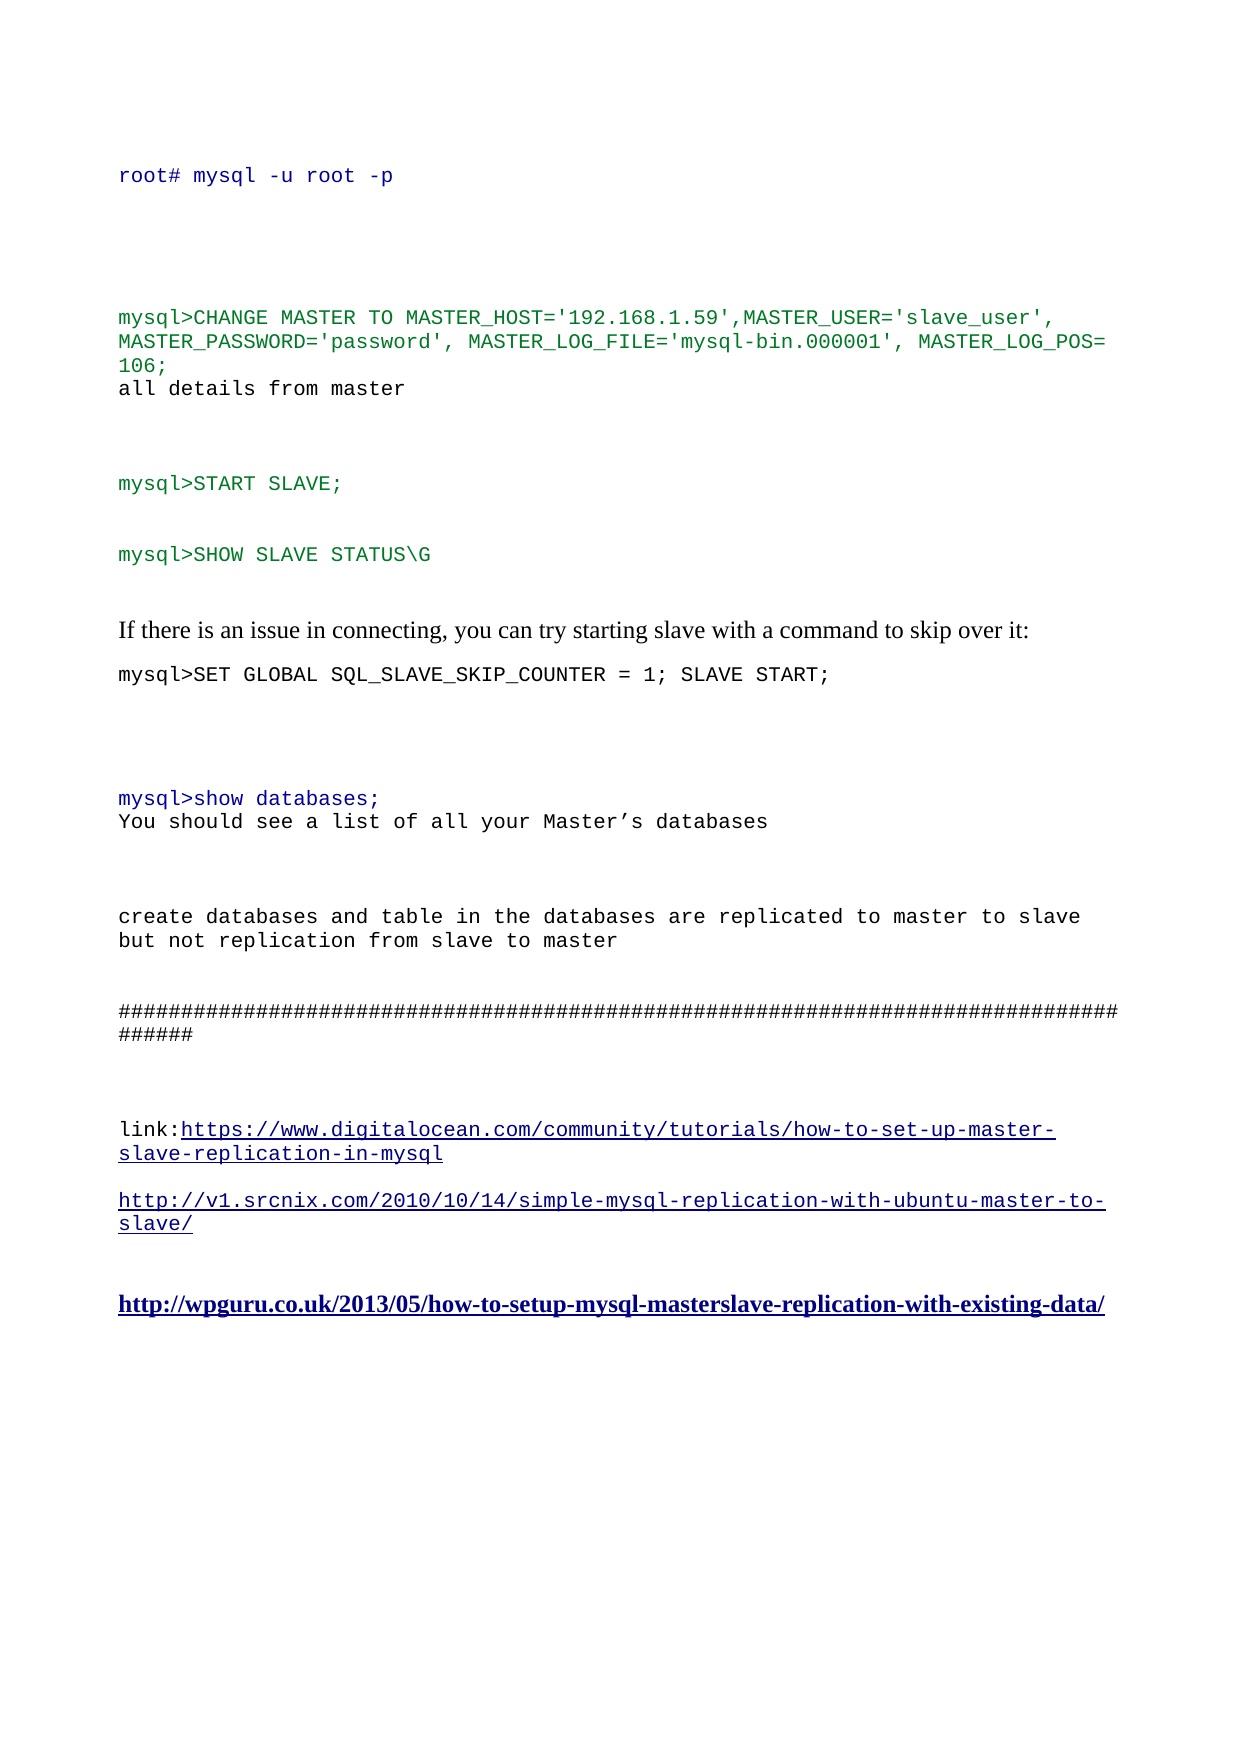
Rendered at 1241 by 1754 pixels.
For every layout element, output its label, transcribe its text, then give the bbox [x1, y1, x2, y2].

text ###################################################################################### [118, 1001, 1122, 1048]
text http://wpguru.co.uk/2013/05/how-to-setup-mysql-masterslave-replication-with-existing-data/ [118, 1289, 1122, 1318]
text link:https://www.digitalocean.com/community/tutorials/how-to-set-up-master-slave-replication-in-mysql [118, 1119, 1122, 1166]
text mysql>START SLAVE; [118, 473, 1122, 496]
text mysql>SHOW SLAVE STATUS\G [118, 544, 1122, 567]
text root# mysql -u root -p [118, 165, 1122, 189]
text If there is an issue in connecting, you can try starting slave with a command to skip over it: [118, 615, 1122, 643]
text mysql>SET GLOBAL SQL_SLAVE_SKIP_COUNTER = 1; SLAVE START; [118, 664, 1122, 687]
text create databases and table in the databases are replicated to master to slave but not replication from slave to master [118, 906, 1122, 953]
text http://v1.srcnix.com/2010/10/14/simple-mysql-replication-with-ubuntu-master-to-slave/ [118, 1190, 1122, 1237]
text all details from master [118, 378, 1122, 402]
text You should see a list of all your Master’s databases [118, 811, 1122, 835]
text mysql>CHANGE MASTER TO MASTER_HOST='192.168.1.59',MASTER_USER='slave_user', MASTER_PASSWORD='password', MASTER_LOG_FILE='mysql-bin.000001', MASTER_LOG_POS= 106; [118, 307, 1122, 378]
text mysql>show databases; [118, 788, 1122, 811]
